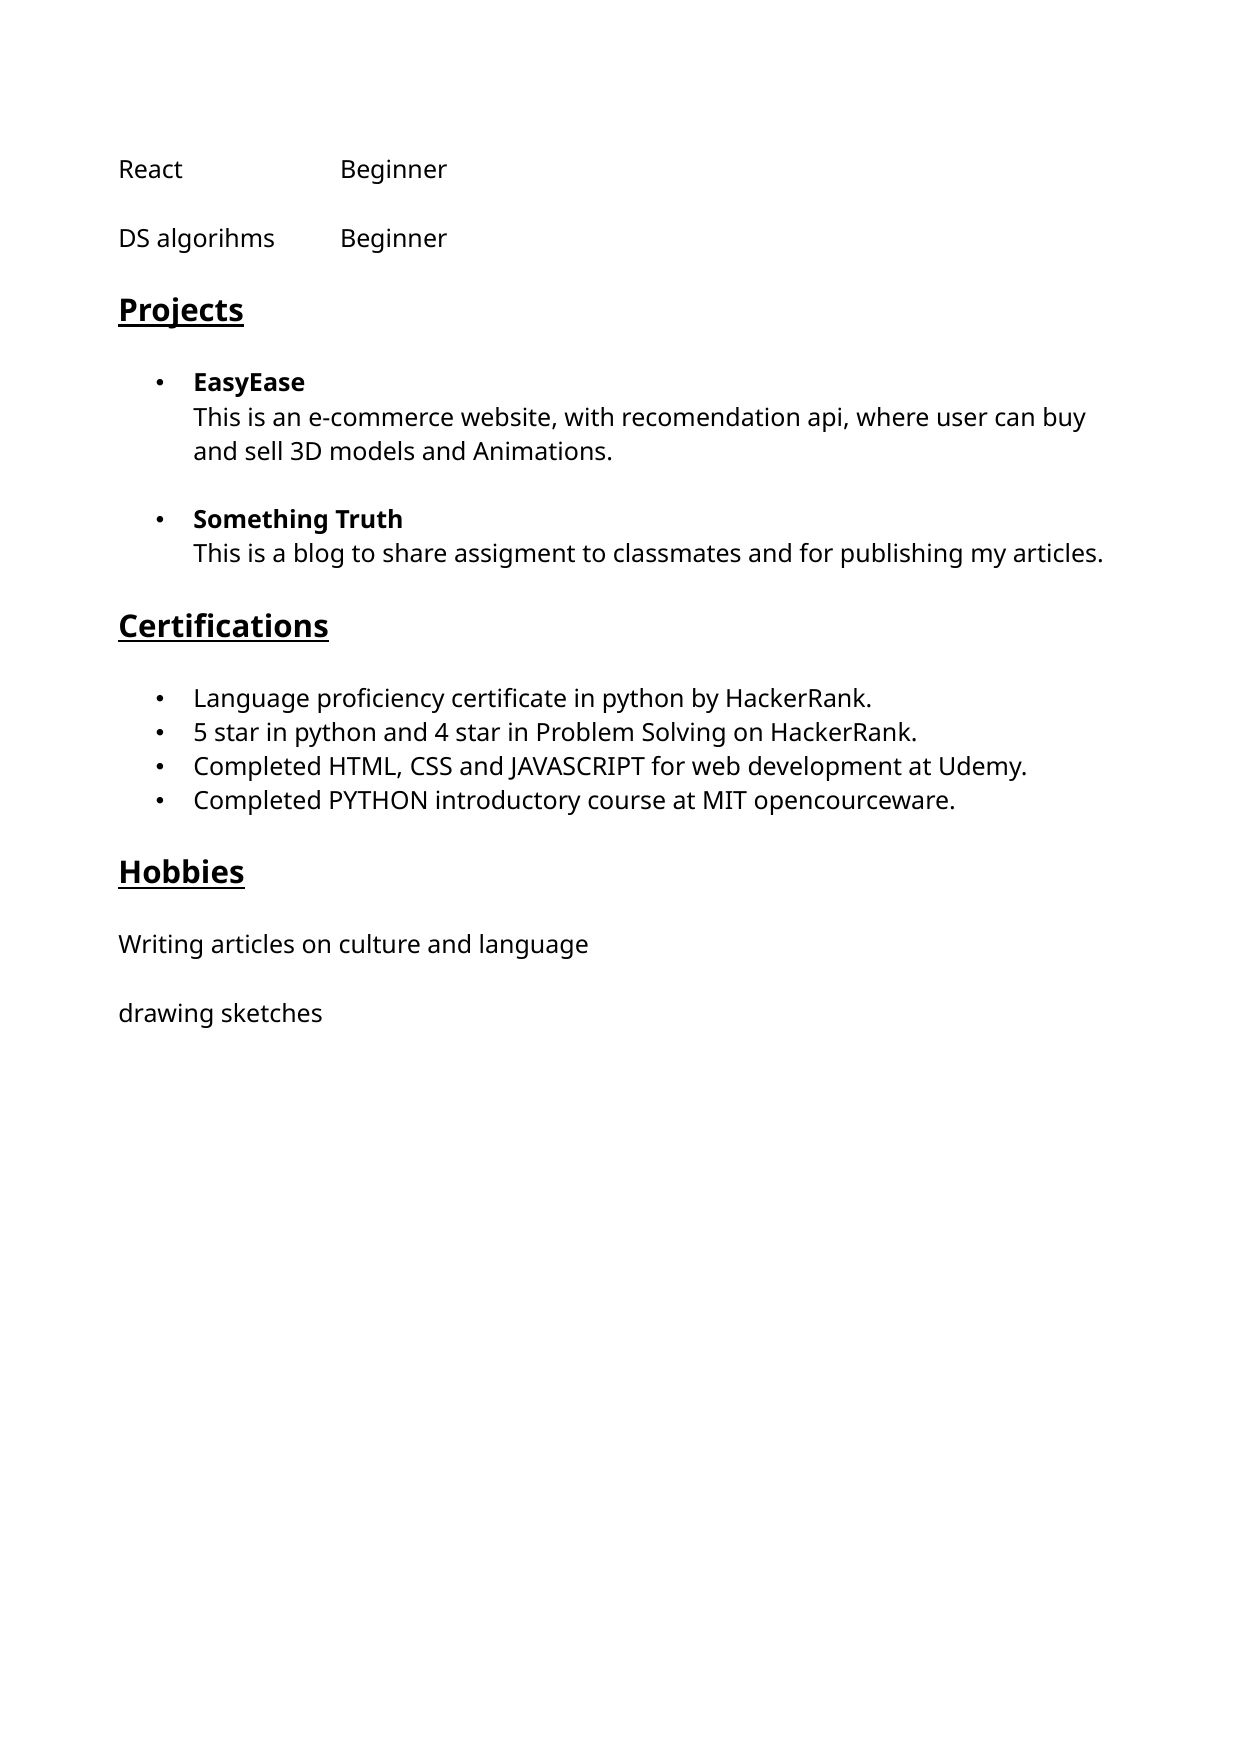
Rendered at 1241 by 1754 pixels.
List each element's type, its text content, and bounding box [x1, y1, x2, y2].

text Hobbies [118, 851, 1122, 893]
text DS algorihms Beginner [118, 220, 1122, 254]
list Language proficiency certificate in python by HackerRank. [156, 680, 1122, 714]
list Completed HTML, CSS and JAVASCRIPT for web development at Udemy. [156, 748, 1122, 782]
text Writing articles on culture and language [118, 927, 1122, 961]
text Certifications [118, 603, 1122, 646]
list Something Truth [156, 501, 1122, 535]
list This is a blog to share assigment to classmates and for publishing my articles. [156, 535, 1122, 569]
list EasyEase [156, 365, 1122, 399]
text Projects [118, 288, 1122, 331]
list Completed PYTHON introductory course at MIT opencourceware. [156, 782, 1122, 816]
list 5 star in python and 4 star in Problem Solving on HackerRank. [156, 714, 1122, 748]
list This is an e-commerce website, with recomendation api, where user can buy and sell 3D models and Animations. [156, 399, 1122, 467]
text React Beginner [118, 152, 1122, 186]
text drawing sketches [118, 995, 1122, 1029]
